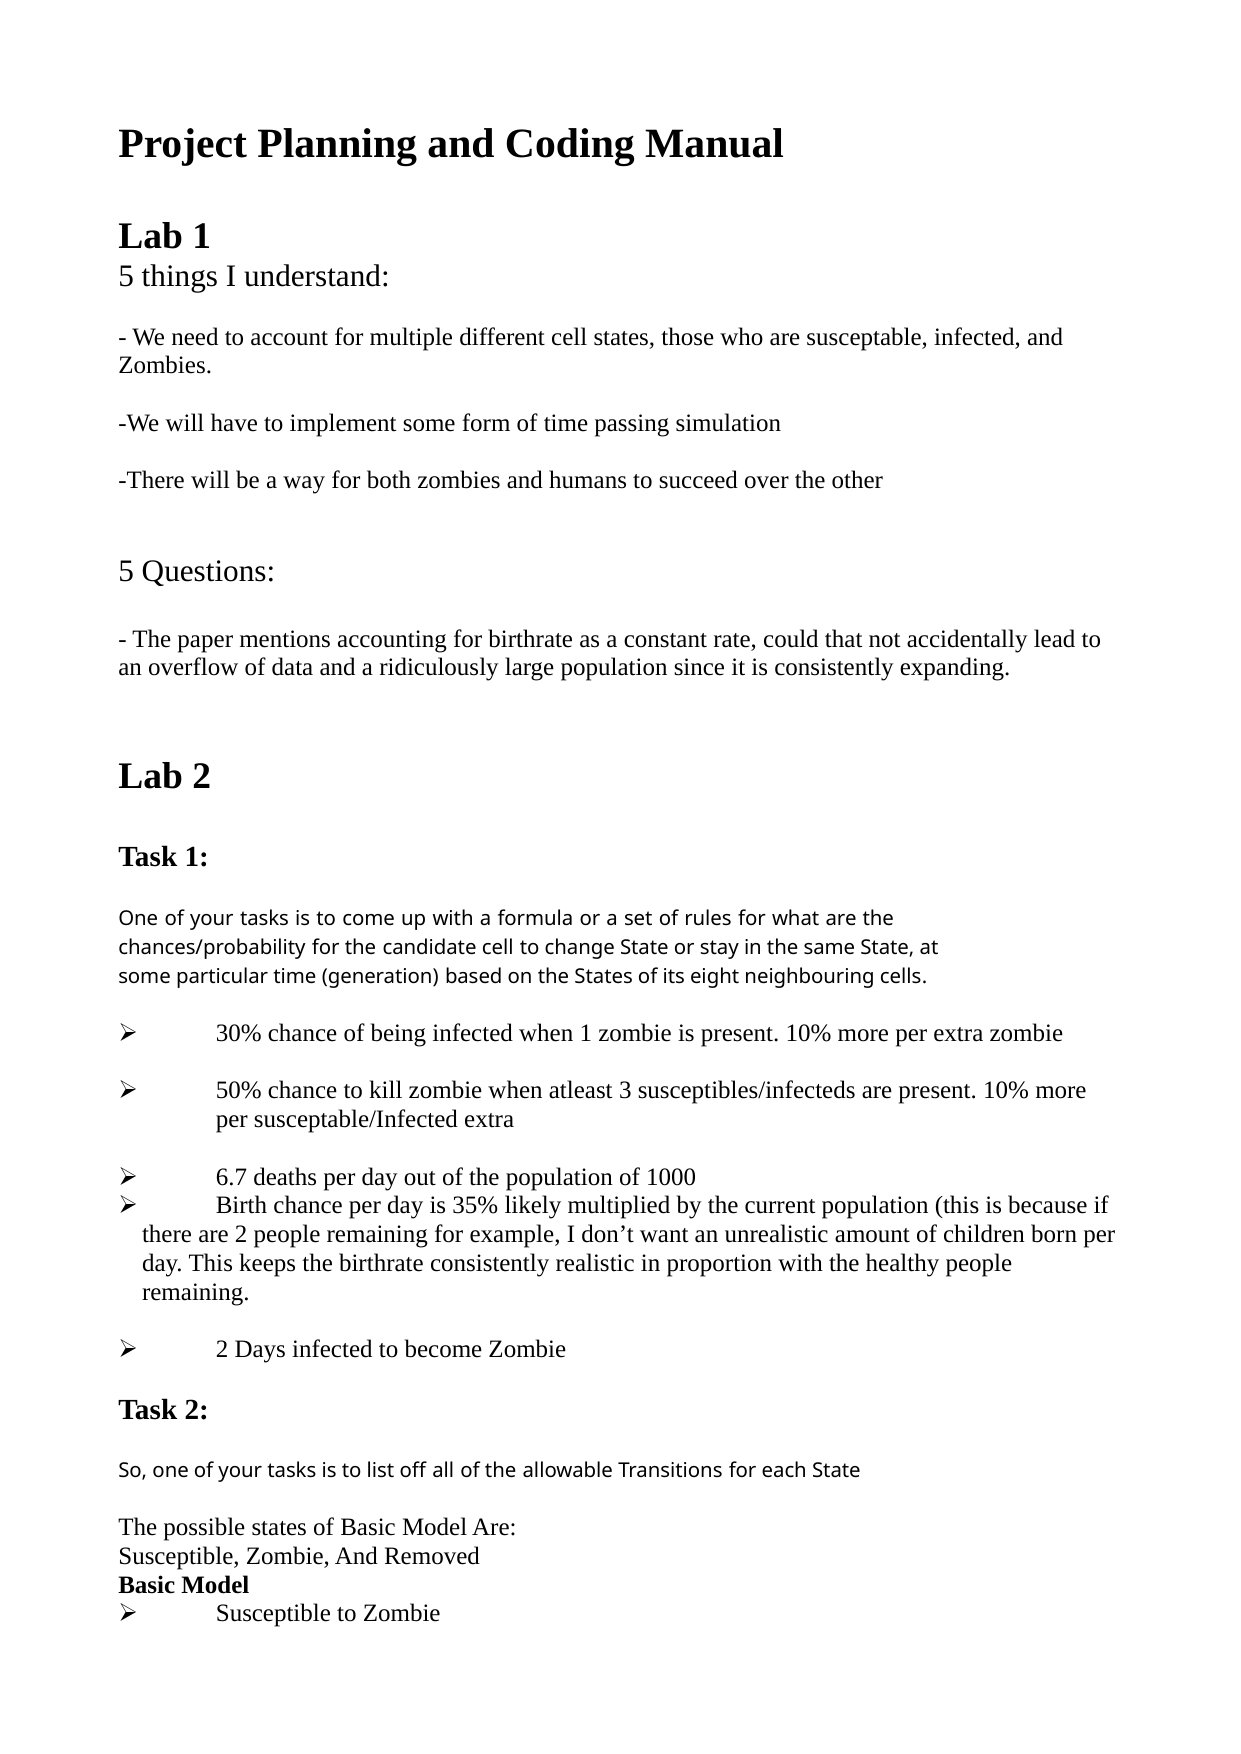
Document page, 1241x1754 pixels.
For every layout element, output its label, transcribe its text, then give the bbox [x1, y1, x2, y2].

text The possible states of Basic Model Are: [118, 1512, 1122, 1541]
text Susceptible, Zombie, And Removed [118, 1541, 1122, 1570]
list Susceptible to Zombie [118, 1598, 1122, 1627]
text Project Planning and Coding Manual [118, 118, 1122, 166]
text Basic Model [118, 1570, 1122, 1598]
text One of your tasks is to come up with a formula or a set of rules for what are the chances/probability for the candidate cell to change State or stay in the same State, at some particular time (generation) based on the States of its eight neighbouring cells. [118, 902, 1122, 989]
list 6.7 deaths per day out of the population of 1000 [118, 1162, 1122, 1191]
text 5 things I understand: [118, 257, 1122, 293]
text - The paper mentions accounting for birthrate as a constant rate, could that not accidentally lead to an overflow of data and a ridiculously large population since it is consistently expanding. [118, 624, 1122, 681]
list 30% chance of being infected when 1 zombie is present. 10% more per extra zombie [118, 1018, 1122, 1047]
text Lab 1 [118, 214, 1122, 257]
text Lab 2 [118, 753, 1122, 796]
text So, one of your tasks is to list off all of the allowable Transitions for each State [118, 1454, 1122, 1483]
text - We need to account for multiple different cell states, those who are susceptable, infected, and Zombies. [118, 322, 1122, 379]
list 2 Days infected to become Zombie [118, 1334, 1122, 1363]
list Birth chance per day is 35% likely multiplied by the current population (this is because if there are 2 people remaining for example, I don’t want an unrealistic amount of children born per day. This keeps the birthrate consistently realistic in proportion with the healthy people remaining. [118, 1191, 1122, 1306]
list 50% chance to kill zombie when atleast 3 susceptibles/infecteds are present. 10% more per susceptable/Infected extra [118, 1076, 1122, 1133]
text -There will be a way for both zombies and humans to succeed over the other [118, 466, 1122, 494]
text 5 Questions: [118, 552, 1122, 588]
text -We will have to implement some form of time passing simulation [118, 408, 1122, 437]
text Task 2: [118, 1392, 1122, 1425]
text Task 1: [118, 839, 1122, 873]
